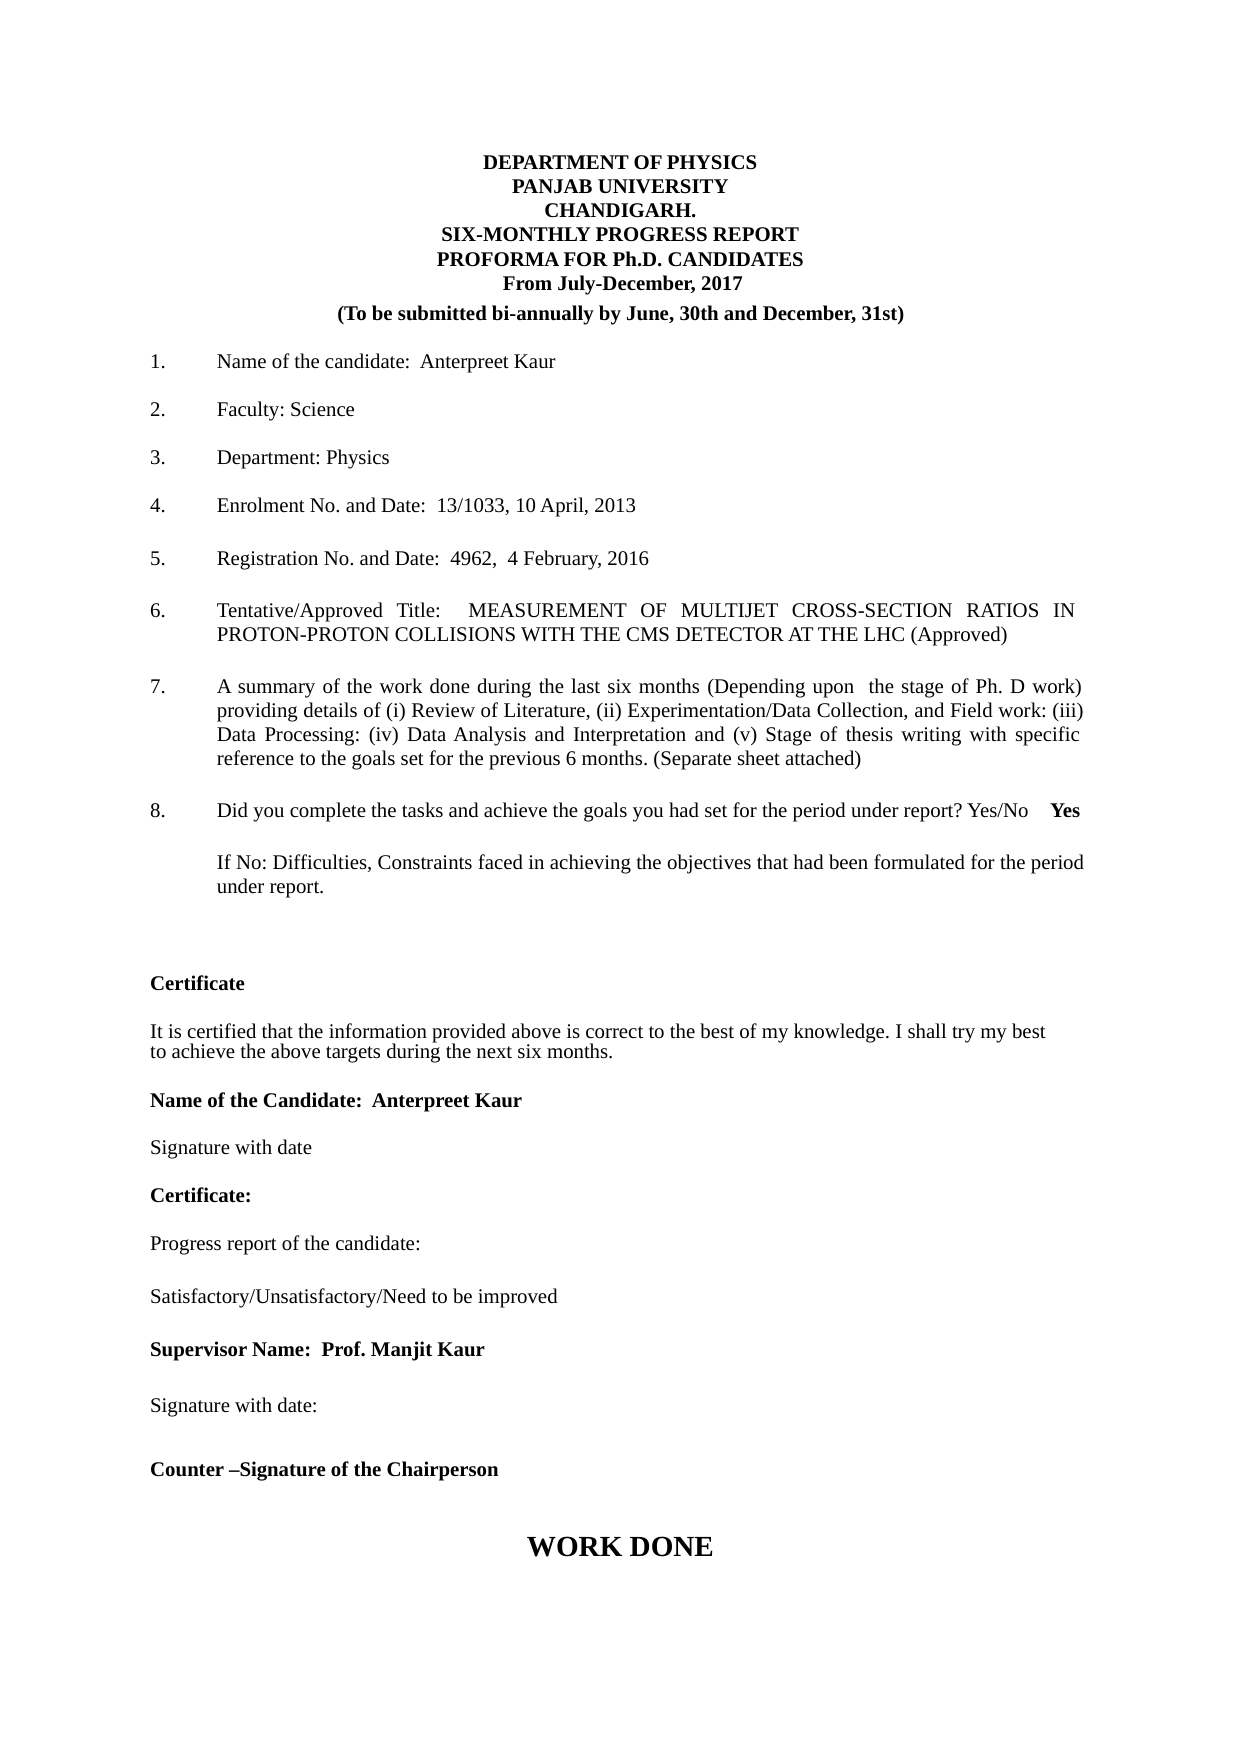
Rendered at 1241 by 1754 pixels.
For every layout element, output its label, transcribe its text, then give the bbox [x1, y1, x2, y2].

text SIX-MONTHLY PROGRESS REPORT [150, 222, 1090, 246]
list Name of the candidate: Anterpreet Kaur [150, 349, 1090, 373]
list A summary of the work done during the last six months (Depending upon the stage of Ph. D work) providing details of (i) Review of Literature, (ii) Experimentation/Data Collection, and Field work: (iii) Data Processing: (iv) Data Analysis and Interpretation and (v) Stage of thesis writing with specific reference to the goals set for the previous 6 months. (Separate sheet attached) [150, 674, 1090, 770]
text (To be submitted bi-annually by June, 30th and December, 31st) [258, 301, 984, 325]
text Counter –Signature of the Chairperson [150, 1457, 1090, 1481]
text CHANDIGARH. [150, 198, 1090, 222]
text It is certified that the information provided above is correct to the best of my knowledge. I shall try my best to achieve the above targets during the next six months. [150, 1018, 1057, 1063]
list Department: Physics [150, 445, 1090, 469]
text DEPARTMENT OF PHYSICS [150, 150, 1090, 174]
text WORK DONE [150, 1529, 1090, 1563]
text Certificate [150, 970, 1090, 994]
list If No: Difficulties, Constraints faced in achieving the objectives that had been formulated for the period under report. [150, 850, 1090, 898]
list Registration No. and Date: 4962, 4 February, 2016 [150, 546, 1090, 569]
text Supervisor Name: Prof. Manjit Kaur [150, 1337, 1090, 1361]
text Progress report of the candidate: [150, 1231, 1090, 1255]
list Faculty: Science [150, 397, 1090, 421]
list Enrolment No. and Date: 13/1033, 10 April, 2013 [150, 493, 1090, 517]
text Certificate: [150, 1183, 1090, 1207]
text From July-December, 2017 [150, 271, 1090, 295]
text PROFORMA FOR Ph.D. CANDIDATES [150, 247, 1090, 271]
text Signature with date: [150, 1393, 1090, 1417]
text Signature with date [150, 1135, 1090, 1159]
text PANJAB UNIVERSITY [150, 174, 1090, 198]
text Name of the Candidate: Anterpreet Kaur [150, 1088, 1090, 1112]
list Tentative/Approved Title: MEASUREMENT OF MULTIJET CROSS-SECTION RATIOS IN PROTON-PROTON COLLISIONS WITH THE CMS DETECTOR AT THE LHC (Approved) [150, 598, 1090, 646]
list Did you complete the tasks and achieve the goals you had set for the period under report? Yes/No Yes [150, 798, 1090, 822]
text Satisfactory/Unsatisfactory/Need to be improved [150, 1284, 1090, 1308]
